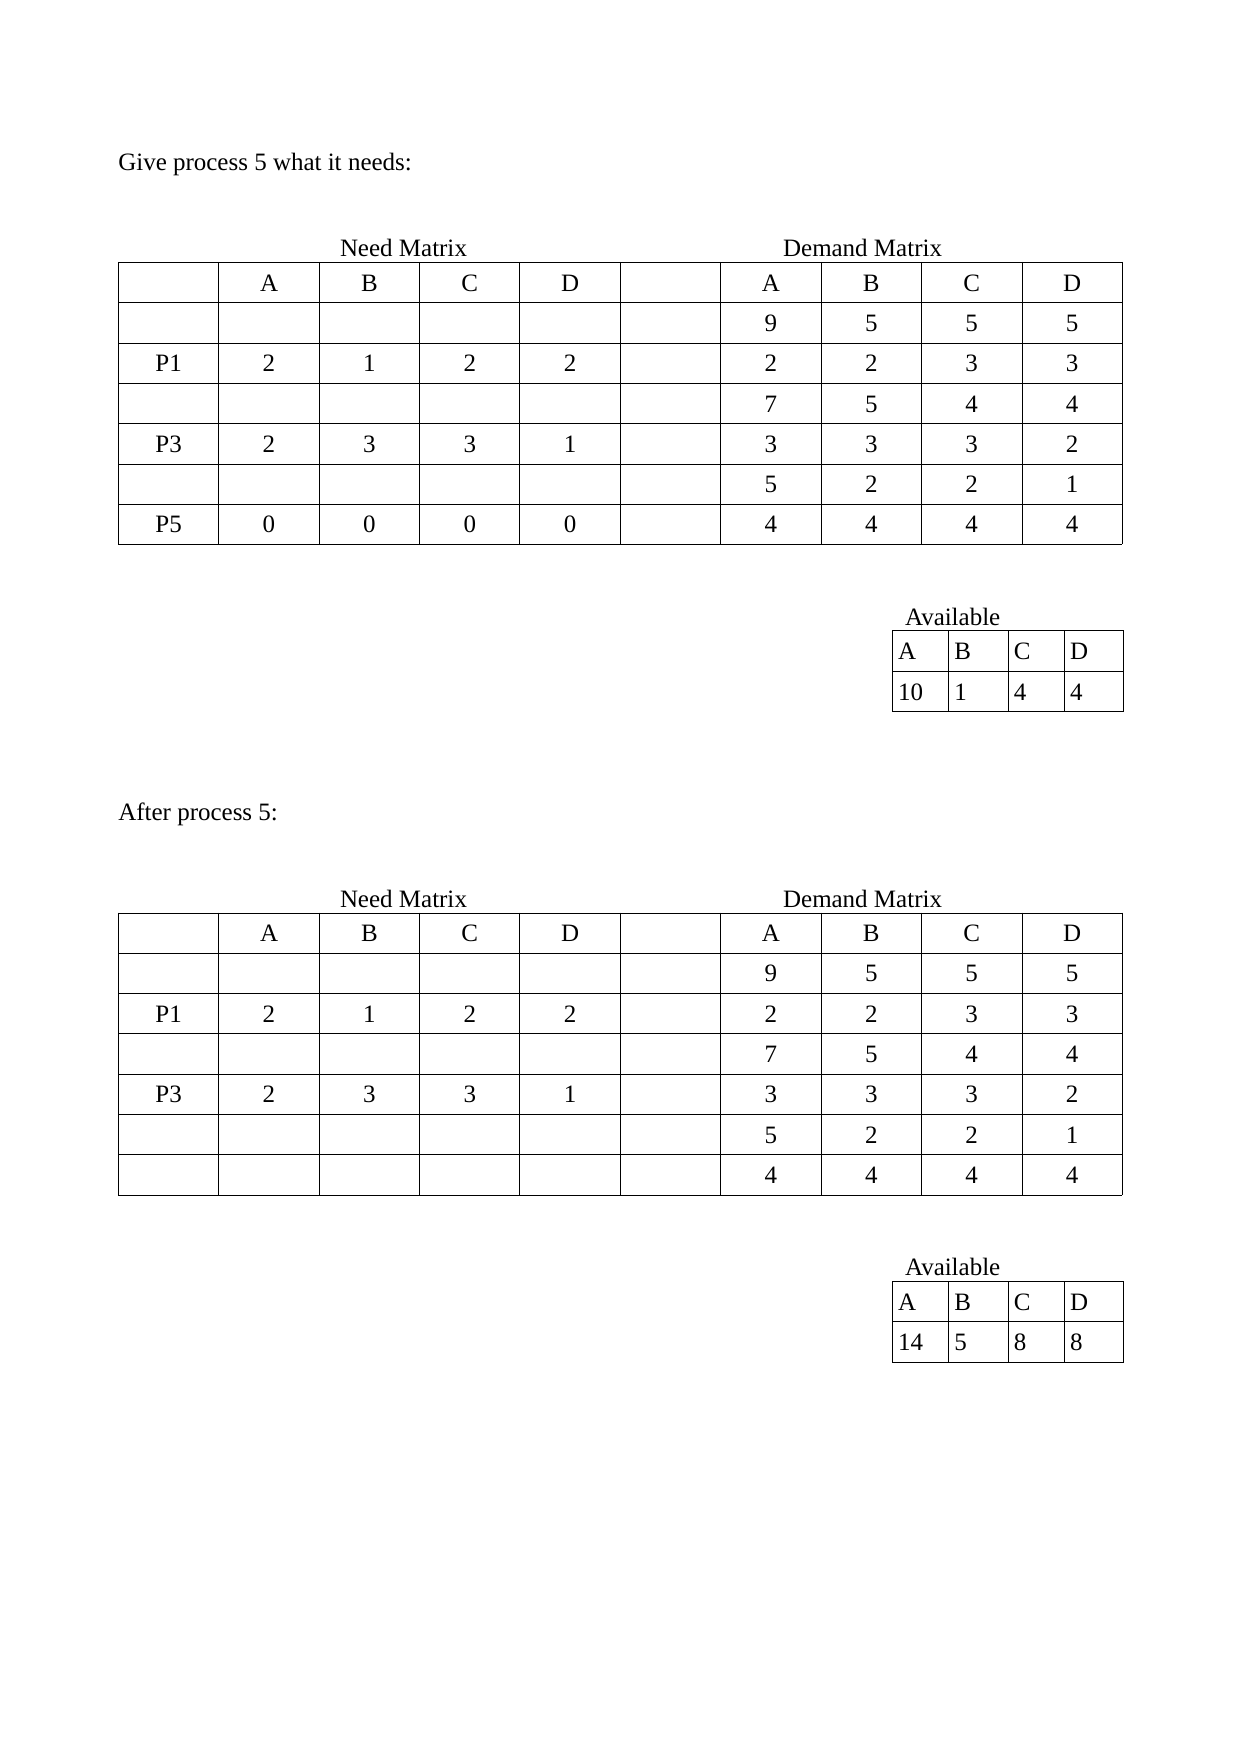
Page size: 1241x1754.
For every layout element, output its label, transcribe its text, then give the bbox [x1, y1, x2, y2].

table_cell 9 [721, 303, 821, 342]
table_header B [822, 263, 921, 302]
table_cell 3 [922, 344, 1022, 383]
table_cell 4 [1023, 505, 1122, 544]
table_cell 1 [320, 994, 419, 1033]
table_cell 2 [219, 994, 319, 1033]
table_header [119, 914, 218, 953]
table_cell 1 [1023, 465, 1122, 504]
table_cell [219, 465, 319, 504]
table_cell [219, 1115, 319, 1154]
table_cell 3 [1023, 344, 1122, 383]
table_cell 2 [1023, 1075, 1122, 1114]
table_header B [320, 263, 419, 302]
table_cell [320, 954, 419, 993]
table_cell [420, 1115, 519, 1154]
table_header B [949, 631, 1008, 671]
table_cell [219, 1155, 319, 1194]
text Available [118, 602, 1122, 630]
table_cell 0 [320, 505, 419, 544]
table_cell [119, 465, 218, 504]
table_cell 3 [822, 424, 921, 463]
table_cell 3 [922, 1075, 1022, 1114]
table_cell [621, 1155, 720, 1194]
text Give process 5 what it needs: [118, 147, 1122, 176]
table_header C [420, 914, 519, 953]
table_header C [1009, 631, 1064, 671]
table_header B [822, 914, 921, 953]
table_cell [621, 344, 720, 383]
table_cell 3 [1023, 994, 1122, 1033]
table_cell [420, 954, 519, 993]
table_cell [621, 994, 720, 1033]
table_cell P1 [119, 994, 218, 1033]
table_cell 5 [922, 954, 1022, 993]
table_cell [420, 465, 519, 504]
table_header [119, 263, 218, 302]
text Need Matrix Demand Matrix [118, 884, 1122, 912]
table_cell 5 [949, 1322, 1008, 1362]
table_cell [219, 1034, 319, 1074]
table_cell [520, 1155, 620, 1194]
table_cell 3 [320, 1075, 419, 1114]
table_cell 2 [420, 994, 519, 1033]
table_header B [320, 914, 419, 953]
table_cell [621, 424, 720, 463]
table_cell 5 [822, 954, 921, 993]
table_cell 2 [219, 424, 319, 463]
table_cell 1 [520, 1075, 620, 1114]
table_cell 5 [922, 303, 1022, 342]
table_cell 4 [721, 1155, 821, 1194]
table_cell 2 [822, 994, 921, 1033]
table_header D [1023, 914, 1122, 953]
table_cell [520, 465, 620, 504]
table_cell 4 [822, 505, 921, 544]
table_cell [320, 1115, 419, 1154]
table_cell 3 [420, 424, 519, 463]
table_cell 3 [420, 1075, 519, 1114]
table_cell [621, 954, 720, 993]
table_cell 8 [1009, 1322, 1064, 1362]
table_cell [119, 1155, 218, 1194]
table_cell [219, 954, 319, 993]
table_header D [1065, 1282, 1123, 1321]
table_cell 4 [1009, 672, 1064, 711]
table_cell 2 [420, 344, 519, 383]
table_cell 5 [721, 465, 821, 504]
table_cell [520, 1034, 620, 1074]
table_cell [520, 954, 620, 993]
table_cell 2 [520, 994, 620, 1033]
table_cell 1 [949, 672, 1008, 711]
table_cell 5 [822, 303, 921, 342]
table_cell [219, 303, 319, 342]
table_cell 5 [1023, 303, 1122, 342]
table_cell 4 [1023, 384, 1122, 423]
table_header C [922, 263, 1022, 302]
table_cell 0 [219, 505, 319, 544]
table_header D [520, 263, 620, 302]
table_cell [621, 1115, 720, 1154]
table_cell 4 [922, 1155, 1022, 1194]
table_cell 4 [822, 1155, 921, 1194]
table_cell 7 [721, 1034, 821, 1074]
table_cell 9 [721, 954, 821, 993]
table_cell 1 [1023, 1115, 1122, 1154]
table_cell 3 [320, 424, 419, 463]
table_cell 8 [1065, 1322, 1123, 1362]
table_cell 2 [520, 344, 620, 383]
table_cell 14 [893, 1322, 948, 1362]
table_cell 5 [721, 1115, 821, 1154]
table_cell [320, 1155, 419, 1194]
table_cell [219, 384, 319, 423]
table_header A [219, 914, 319, 953]
table_cell [621, 1075, 720, 1114]
table_cell 5 [822, 384, 921, 423]
table_header C [922, 914, 1022, 953]
table_cell 2 [219, 1075, 319, 1114]
table_cell [520, 303, 620, 342]
table_cell 10 [893, 672, 948, 711]
table_cell 5 [822, 1034, 921, 1074]
table_cell 4 [1065, 672, 1123, 711]
table_cell 0 [520, 505, 620, 544]
table_cell [621, 1034, 720, 1074]
table_cell [119, 384, 218, 423]
table_cell [119, 1034, 218, 1074]
table_cell 3 [721, 1075, 821, 1114]
table_cell [520, 1115, 620, 1154]
table_cell 4 [1023, 1034, 1122, 1074]
table_cell [420, 384, 519, 423]
table_cell [621, 303, 720, 342]
table_cell 2 [822, 1115, 921, 1154]
table_cell 3 [822, 1075, 921, 1114]
table_cell [320, 1034, 419, 1074]
table_cell 2 [922, 1115, 1022, 1154]
table_cell 2 [822, 344, 921, 383]
table_cell 2 [922, 465, 1022, 504]
table_cell P5 [119, 505, 218, 544]
table_cell 5 [1023, 954, 1122, 993]
table_cell [420, 1155, 519, 1194]
table_cell 3 [922, 994, 1022, 1033]
table_cell 2 [822, 465, 921, 504]
table_cell 4 [922, 384, 1022, 423]
table_cell P3 [119, 1075, 218, 1114]
table_header C [1009, 1282, 1064, 1321]
table_cell [520, 384, 620, 423]
table_header A [219, 263, 319, 302]
table_cell 0 [420, 505, 519, 544]
table_cell [119, 303, 218, 342]
table_cell 2 [1023, 424, 1122, 463]
table_cell 4 [1023, 1155, 1122, 1194]
table_cell [320, 465, 419, 504]
text Need Matrix Demand Matrix [118, 233, 1122, 262]
table_header D [1065, 631, 1123, 671]
table_cell 4 [721, 505, 821, 544]
text Available [118, 1252, 1122, 1281]
table_header D [520, 914, 620, 953]
table_cell 3 [922, 424, 1022, 463]
table_cell [119, 1115, 218, 1154]
table_cell 1 [520, 424, 620, 463]
table_cell [320, 384, 419, 423]
table_header D [1023, 263, 1122, 302]
table_cell [119, 954, 218, 993]
table_cell 1 [320, 344, 419, 383]
text After process 5: [118, 797, 1122, 826]
table_cell 4 [922, 1034, 1022, 1074]
table_header A [893, 1282, 948, 1321]
table_cell P3 [119, 424, 218, 463]
table_header [621, 914, 720, 953]
table_header A [721, 263, 821, 302]
table_header A [721, 914, 821, 953]
table_cell [320, 303, 419, 342]
table_cell [621, 505, 720, 544]
table_cell [420, 1034, 519, 1074]
table_cell 2 [721, 344, 821, 383]
table_cell P1 [119, 344, 218, 383]
table_cell [621, 384, 720, 423]
table_cell 4 [922, 505, 1022, 544]
table_cell 3 [721, 424, 821, 463]
table_cell 7 [721, 384, 821, 423]
table_cell [621, 465, 720, 504]
table_header B [949, 1282, 1008, 1321]
table_header A [893, 631, 948, 671]
table_header [621, 263, 720, 302]
table_cell 2 [721, 994, 821, 1033]
table_cell [420, 303, 519, 342]
table_cell 2 [219, 344, 319, 383]
table_header C [420, 263, 519, 302]
